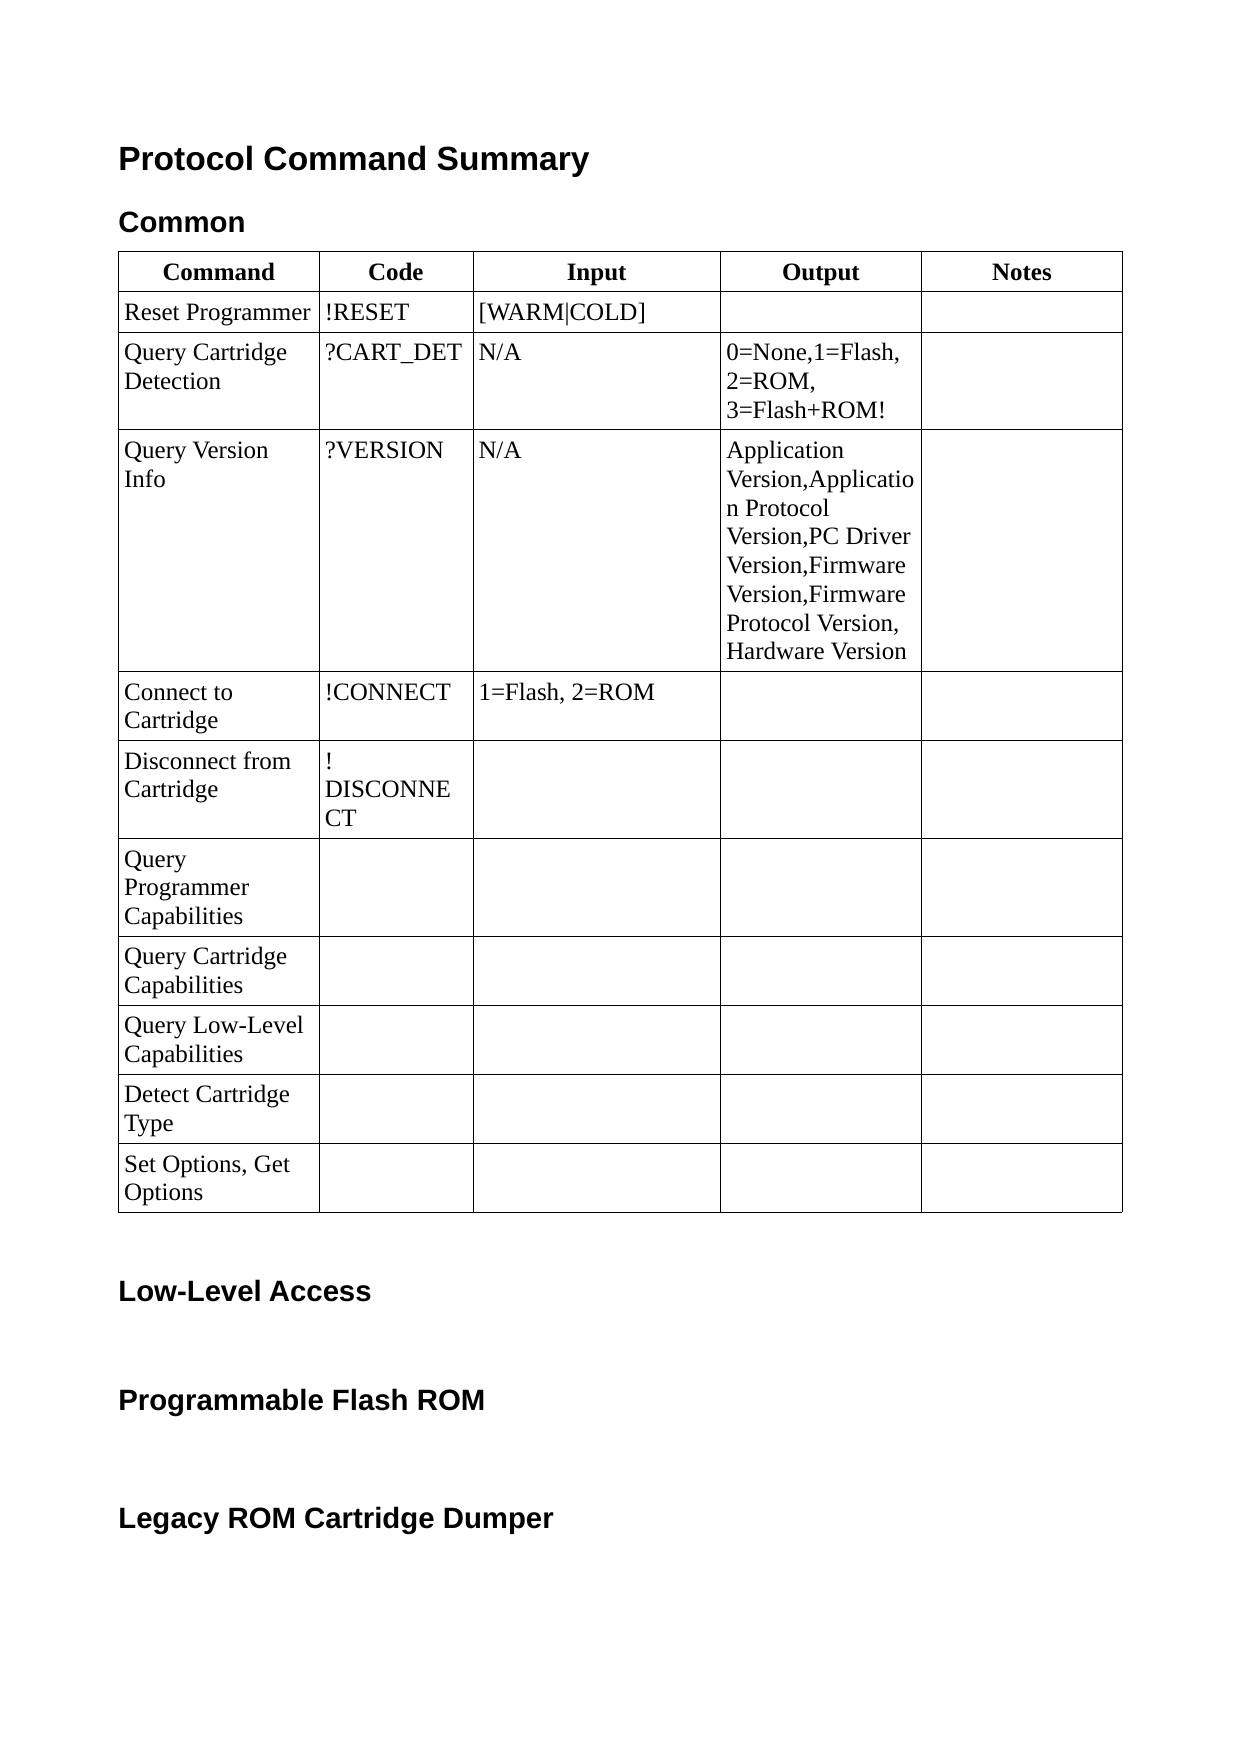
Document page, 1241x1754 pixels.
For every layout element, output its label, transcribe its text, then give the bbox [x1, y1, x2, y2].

table_cell Connect to Cartridge [119, 672, 319, 740]
table_cell [WARM|COLD] [474, 292, 720, 332]
table_cell [922, 937, 1122, 1005]
table_cell [721, 1075, 921, 1143]
table_cell [721, 741, 921, 838]
table_cell [922, 430, 1122, 671]
table_cell [922, 741, 1122, 838]
table_cell [922, 1006, 1122, 1074]
table_cell !RESET [320, 292, 473, 332]
table_cell [922, 1144, 1122, 1212]
table_cell [474, 741, 720, 838]
table_cell [922, 333, 1122, 429]
table_cell [474, 1006, 720, 1074]
table_cell [474, 937, 720, 1005]
table_cell Query Cartridge Detection [119, 333, 319, 429]
table_cell !CONNECT [320, 672, 473, 740]
table_cell [320, 937, 473, 1005]
table_cell [474, 1144, 720, 1212]
table_header Command [119, 252, 319, 291]
table_cell [922, 1075, 1122, 1143]
table_cell Reset Programmer [119, 292, 319, 332]
table_cell [320, 1144, 473, 1212]
table_cell [474, 1075, 720, 1143]
table_cell [721, 937, 921, 1005]
table_header Input [474, 252, 720, 291]
table_cell ?VERSION [320, 430, 473, 671]
table_header Notes [922, 252, 1122, 291]
subtitle Low-Level Access [118, 1274, 1122, 1308]
subtitle Programmable Flash ROM [118, 1383, 1122, 1416]
table_cell [922, 292, 1122, 332]
table_cell Application Version,Application Protocol Version,PC Driver Version,Firmware Version,Firmware Protocol Version, Hardware Version [721, 430, 921, 671]
table_cell [721, 1006, 921, 1074]
table_cell Disconnect from Cartridge [119, 741, 319, 838]
table_header Code [320, 252, 473, 291]
table_cell Query Version Info [119, 430, 319, 671]
table_cell 1=Flash, 2=ROM [474, 672, 720, 740]
subtitle Legacy ROM Cartridge Dumper [118, 1501, 1122, 1535]
table_cell Set Options, Get Options [119, 1144, 319, 1212]
table_cell Detect Cartridge Type [119, 1075, 319, 1143]
table_cell [474, 839, 720, 936]
subtitle Common [118, 205, 1122, 238]
table_header Output [721, 252, 921, 291]
table_cell [721, 839, 921, 936]
table_cell [320, 839, 473, 936]
table_cell [922, 672, 1122, 740]
table_cell N/A [474, 430, 720, 671]
table_cell [320, 1075, 473, 1143]
table_cell [320, 1006, 473, 1074]
table_cell [922, 839, 1122, 936]
table_cell ?CART_DET [320, 333, 473, 429]
table_cell [721, 292, 921, 332]
table_cell 0=None,1=Flash, 2=ROM, 3=Flash+ROM! [721, 333, 921, 429]
table_cell Query Cartridge Capabilities [119, 937, 319, 1005]
table_cell [721, 672, 921, 740]
table_cell [721, 1144, 921, 1212]
table_cell Query Programmer Capabilities [119, 839, 319, 936]
table_cell Query Low-Level Capabilities [119, 1006, 319, 1074]
table_cell N/A [474, 333, 720, 429]
subtitle Protocol Command Summary [118, 139, 1122, 178]
table_cell !DISCONNECT [320, 741, 473, 838]
